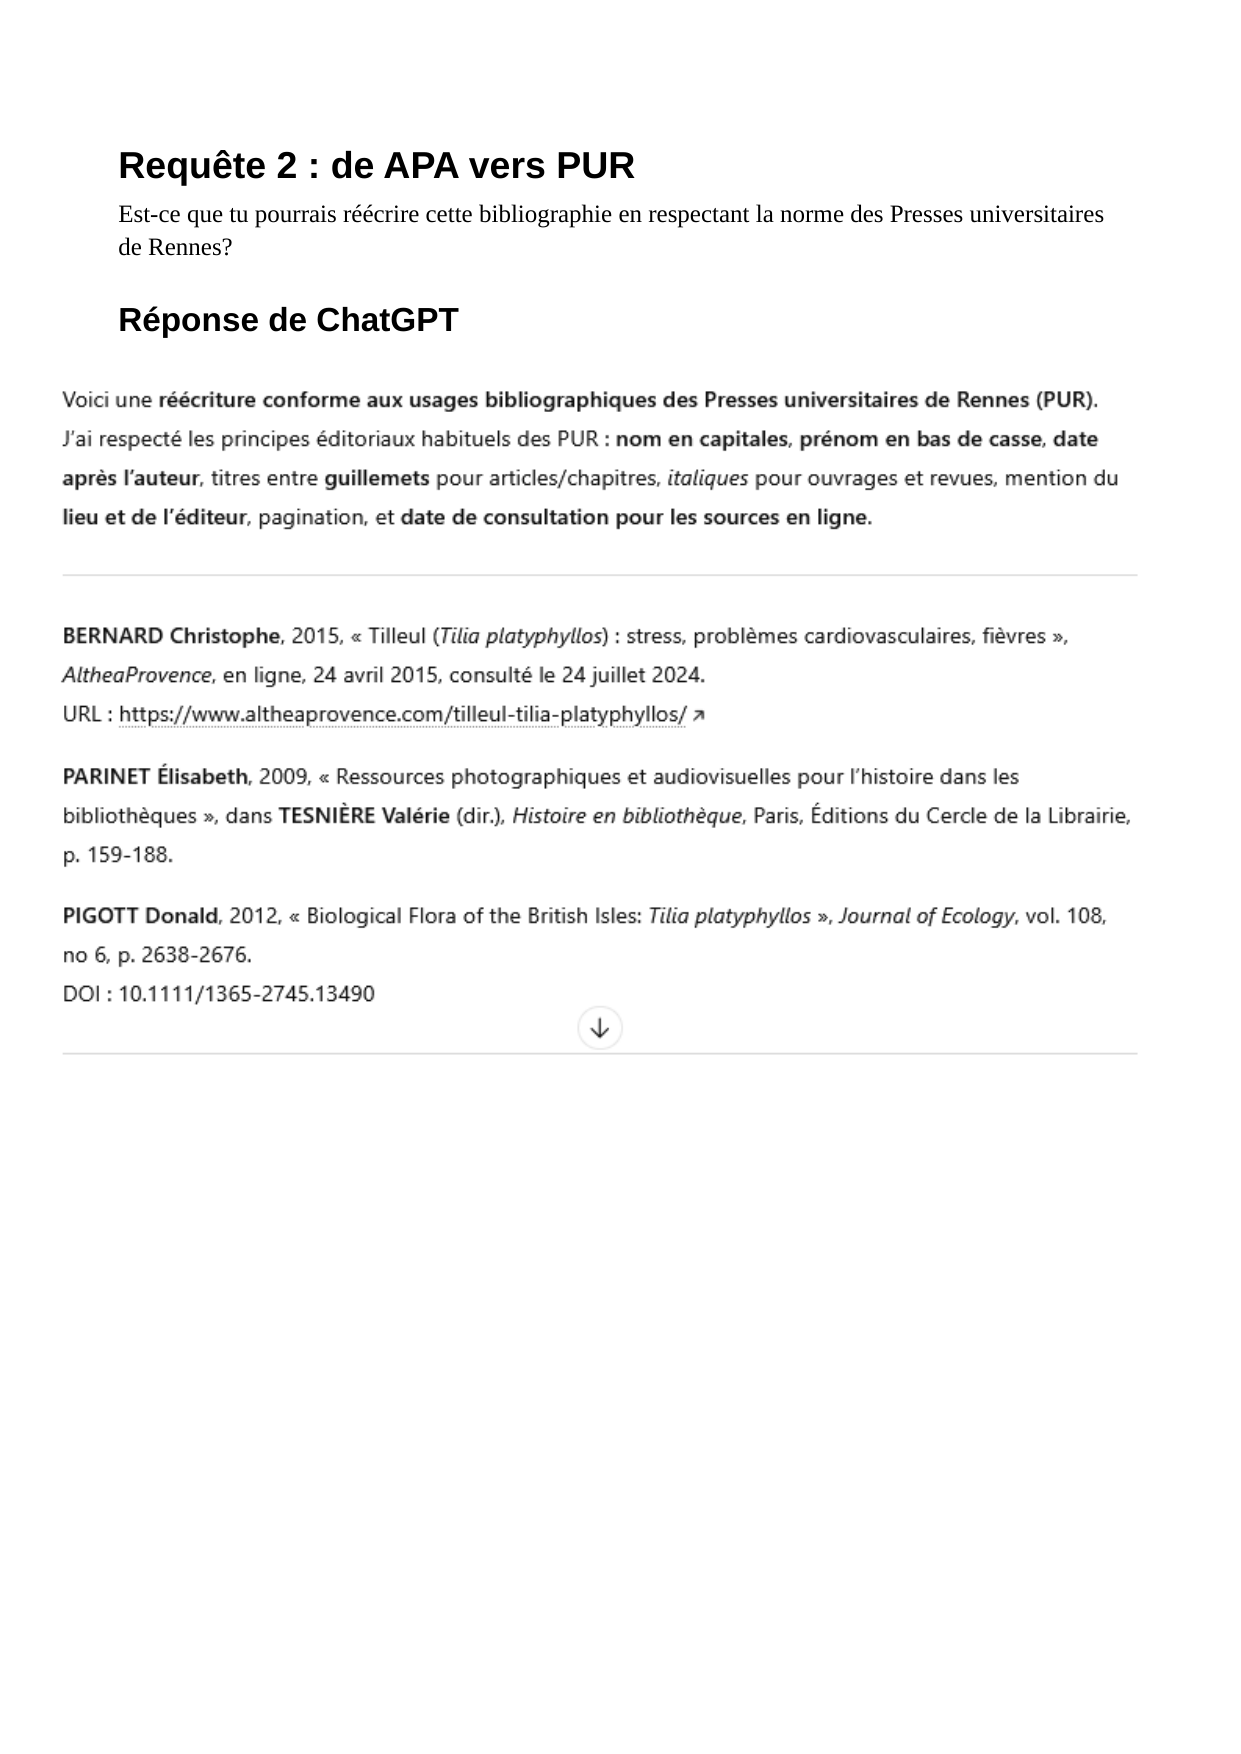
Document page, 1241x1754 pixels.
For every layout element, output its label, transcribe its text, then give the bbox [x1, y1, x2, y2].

picture [38, 351, 1202, 1061]
subtitle Réponse de ChatGPT [118, 300, 1122, 339]
text Est-ce que tu pourrais réécrire cette bibliographie en respectant la norme des Presses universitaires de Rennes? [118, 199, 1122, 261]
subtitle Requête 2 : de APA vers PUR [118, 143, 1122, 186]
